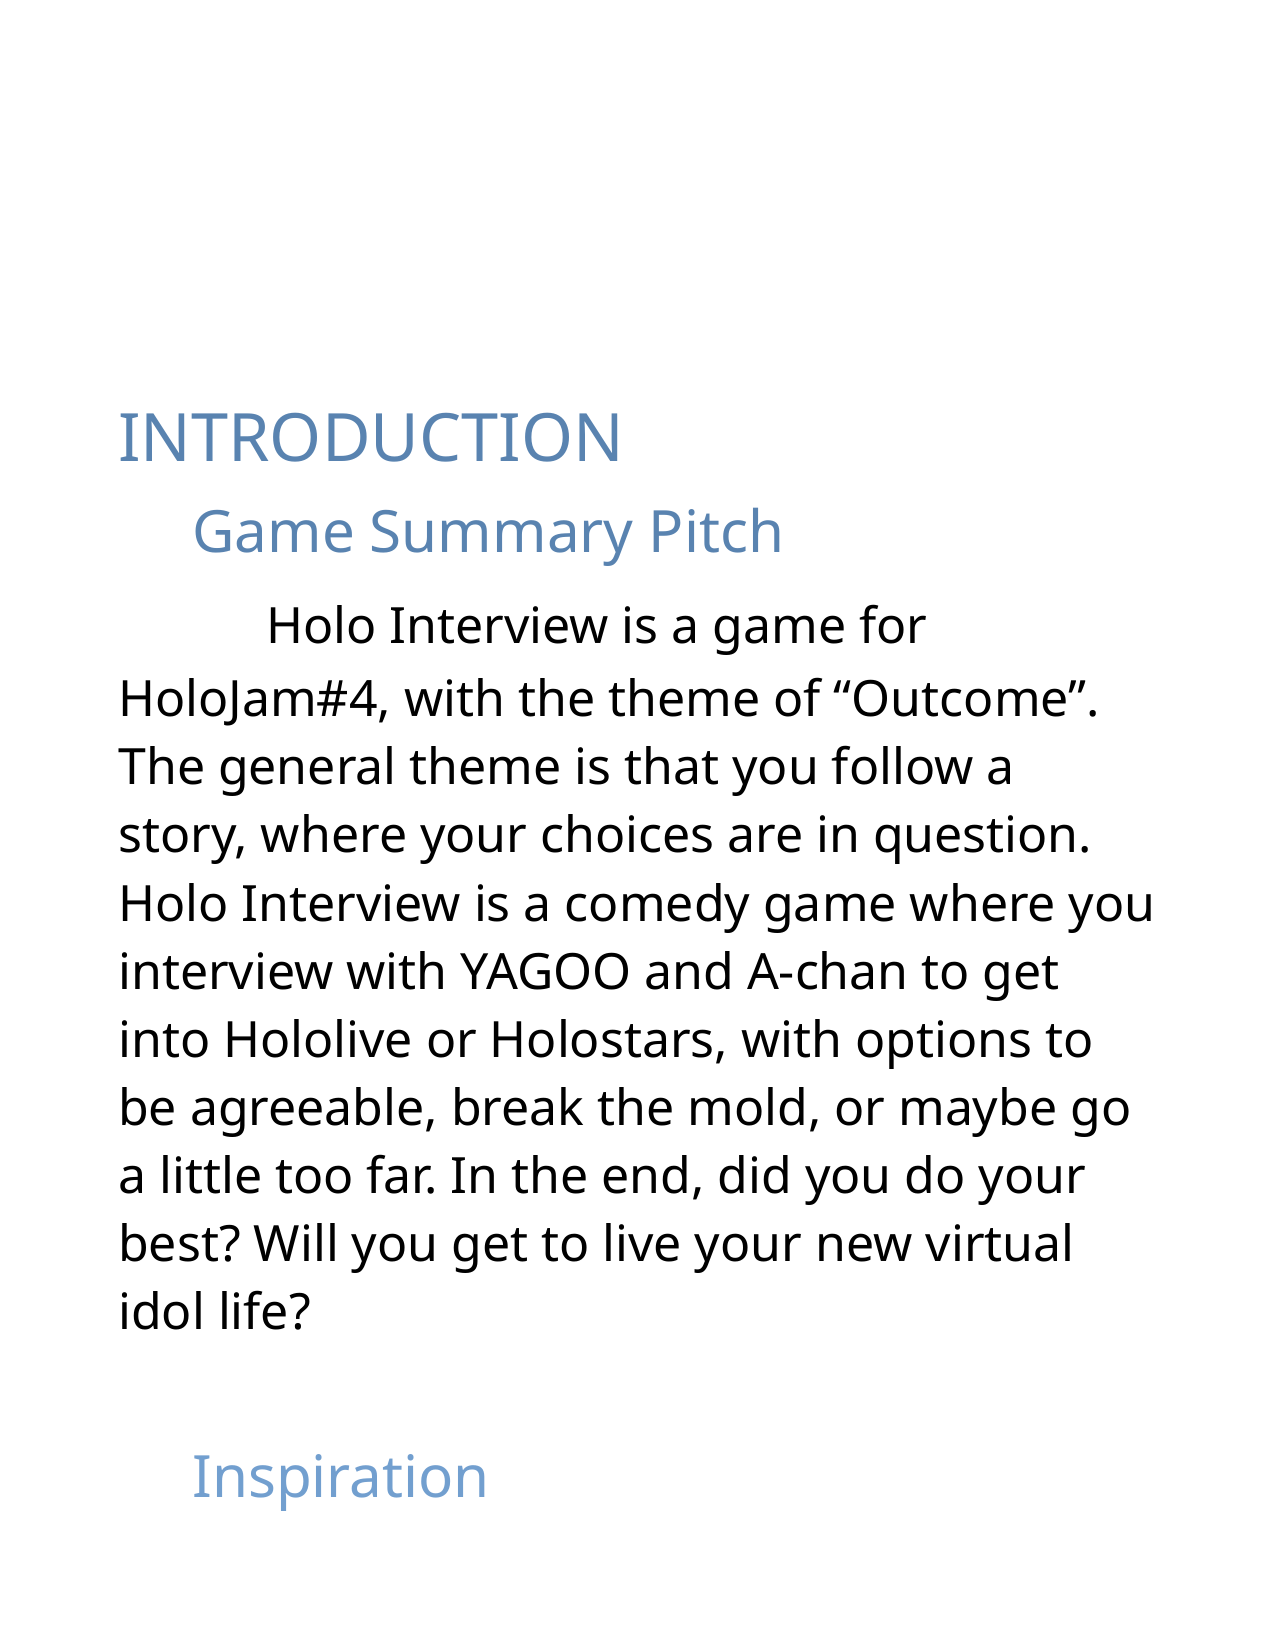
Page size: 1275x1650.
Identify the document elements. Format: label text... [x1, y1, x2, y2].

text Holo Interview is a game for HoloJam#4, with the theme of “Outcome”. The general theme is that you follow a story, where your choices are in question. Holo Interview is a comedy game where you interview with YAGOO and A-chan to get into Hololive or Holostars, with options to be agreeable, break the mold, or maybe go a little too far. In the end, did you do your best? Will you get to live your new virtual idol life? [118, 572, 1157, 1344]
text Game Summary Pitch [118, 481, 1157, 572]
text Inspiration [118, 1435, 1157, 1515]
text INTRODUCTION [118, 391, 1157, 481]
